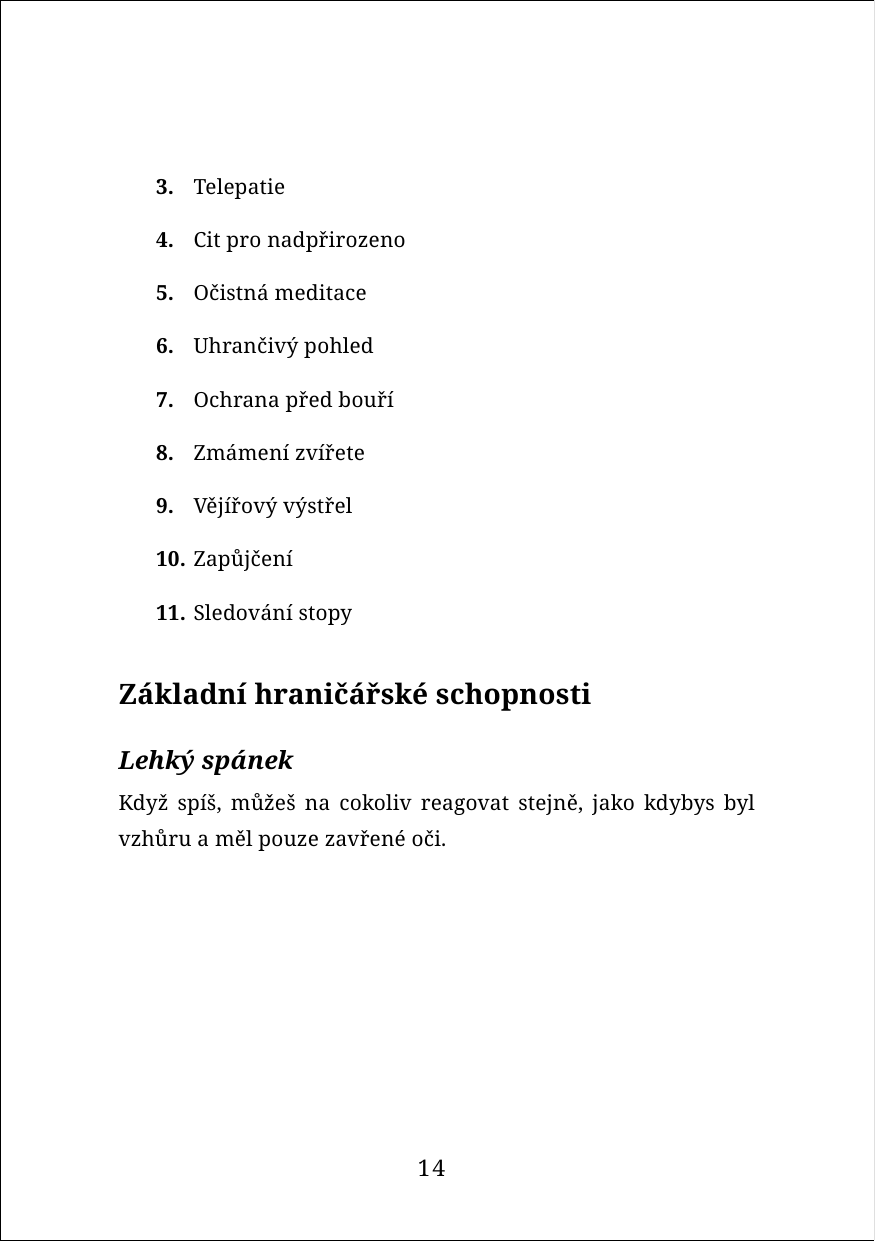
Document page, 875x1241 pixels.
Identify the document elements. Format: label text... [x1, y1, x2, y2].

text Když spíš, můžeš na cokoliv reagovat stejně, jako kdybys byl vzhůru a měl pouze zavřené oči. [118, 788, 756, 852]
list Zapůjčení [156, 544, 756, 573]
list Sledování stopy [156, 598, 756, 626]
list Ochrana před bouří [156, 385, 756, 413]
subtitle Lehký spánek [118, 742, 756, 776]
list Cit pro nadpřirozeno [156, 225, 756, 253]
list Vějířový výstřel [156, 491, 756, 519]
list Zmámení zvířete [156, 438, 756, 466]
list Očistná meditace [156, 278, 756, 307]
list Uhrančivý pohled [156, 331, 756, 360]
list Telepatie [156, 172, 756, 200]
subtitle Základní hraničářské schopnosti [118, 674, 756, 713]
